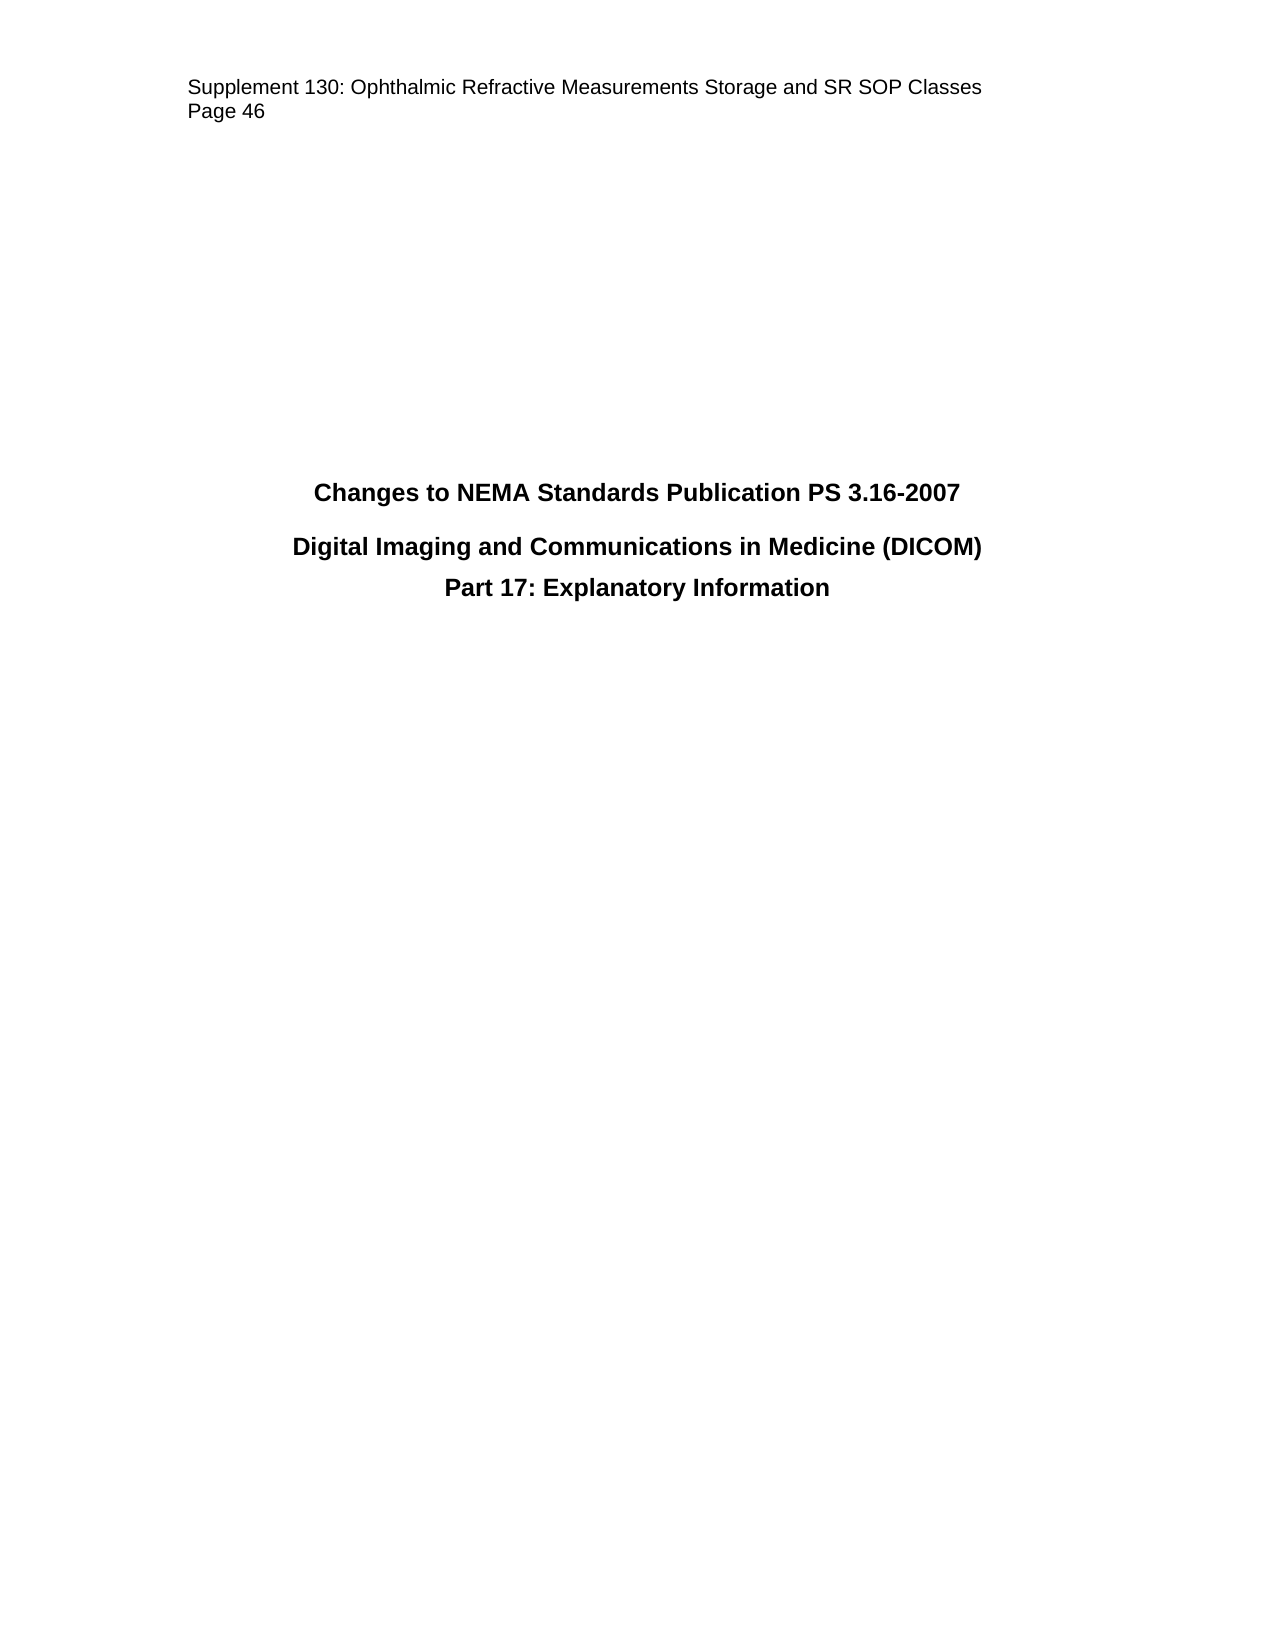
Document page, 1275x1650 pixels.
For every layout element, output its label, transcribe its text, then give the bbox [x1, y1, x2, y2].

text Part 17: Explanatory Information [187, 573, 1087, 602]
text Digital Imaging and Communications in Medicine (DICOM) [187, 532, 1087, 561]
subtitle Changes to NEMA Standards Publication PS 3.16-2007 [187, 478, 1087, 507]
